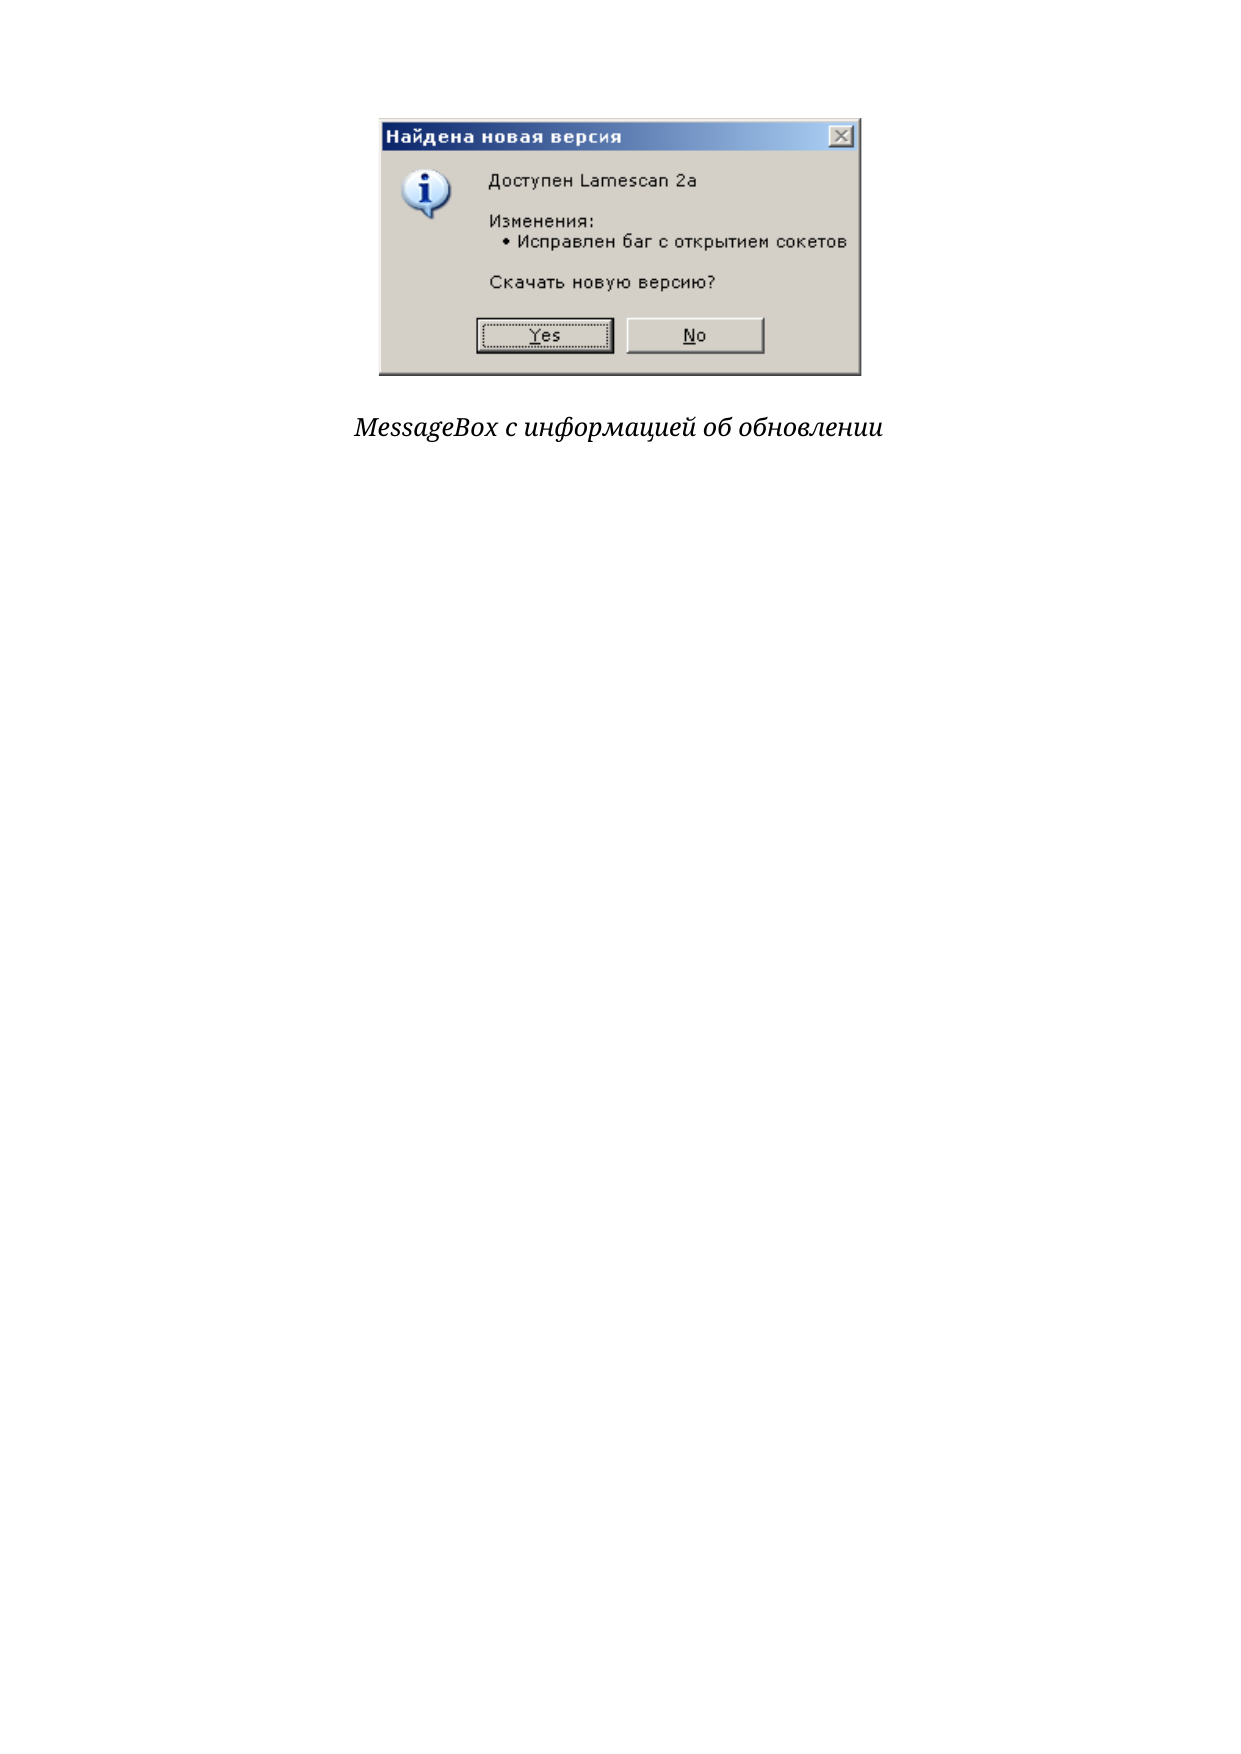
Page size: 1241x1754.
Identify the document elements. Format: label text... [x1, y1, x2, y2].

picture [378, 118, 862, 376]
text MessageBox с информацией об обновлении [118, 410, 1122, 444]
